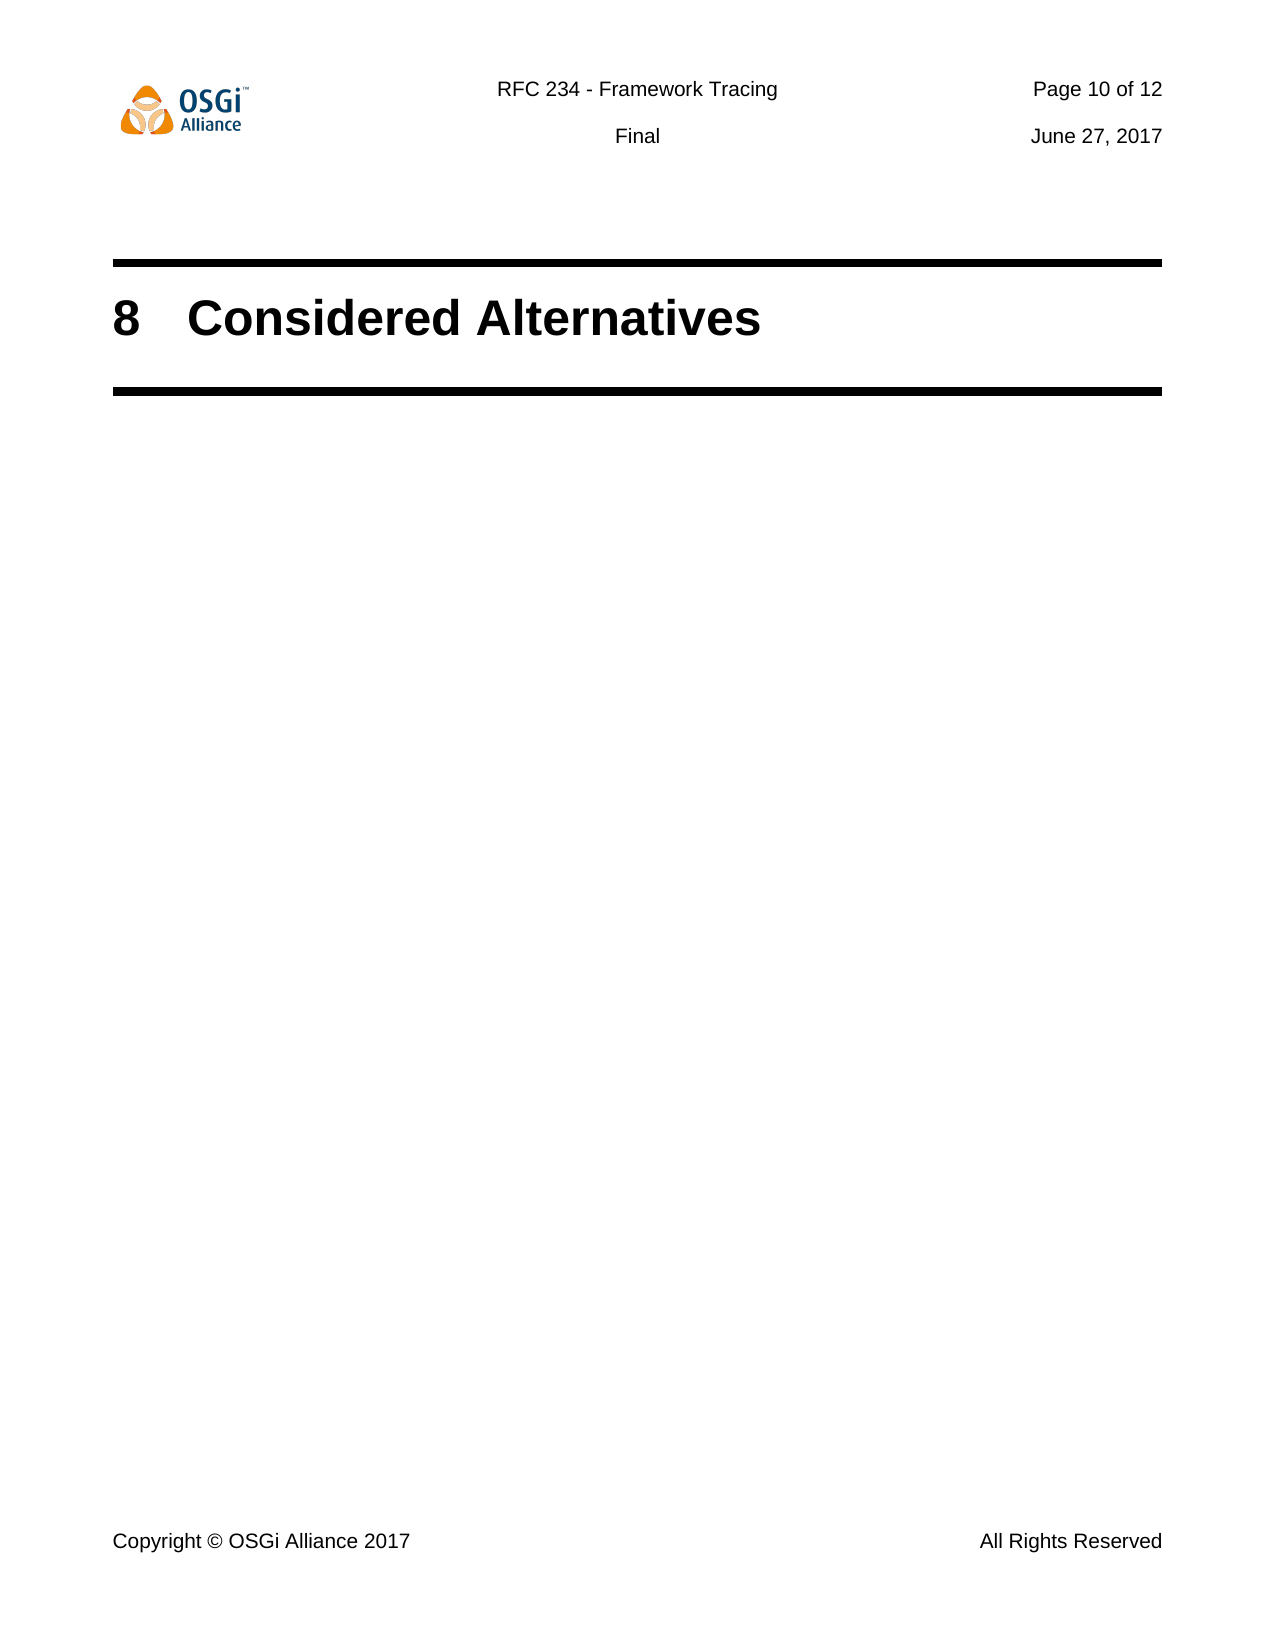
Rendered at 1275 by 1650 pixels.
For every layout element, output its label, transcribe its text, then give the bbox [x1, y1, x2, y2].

subtitle Considered Alternatives [112, 260, 1162, 396]
picture [113, 78, 257, 142]
